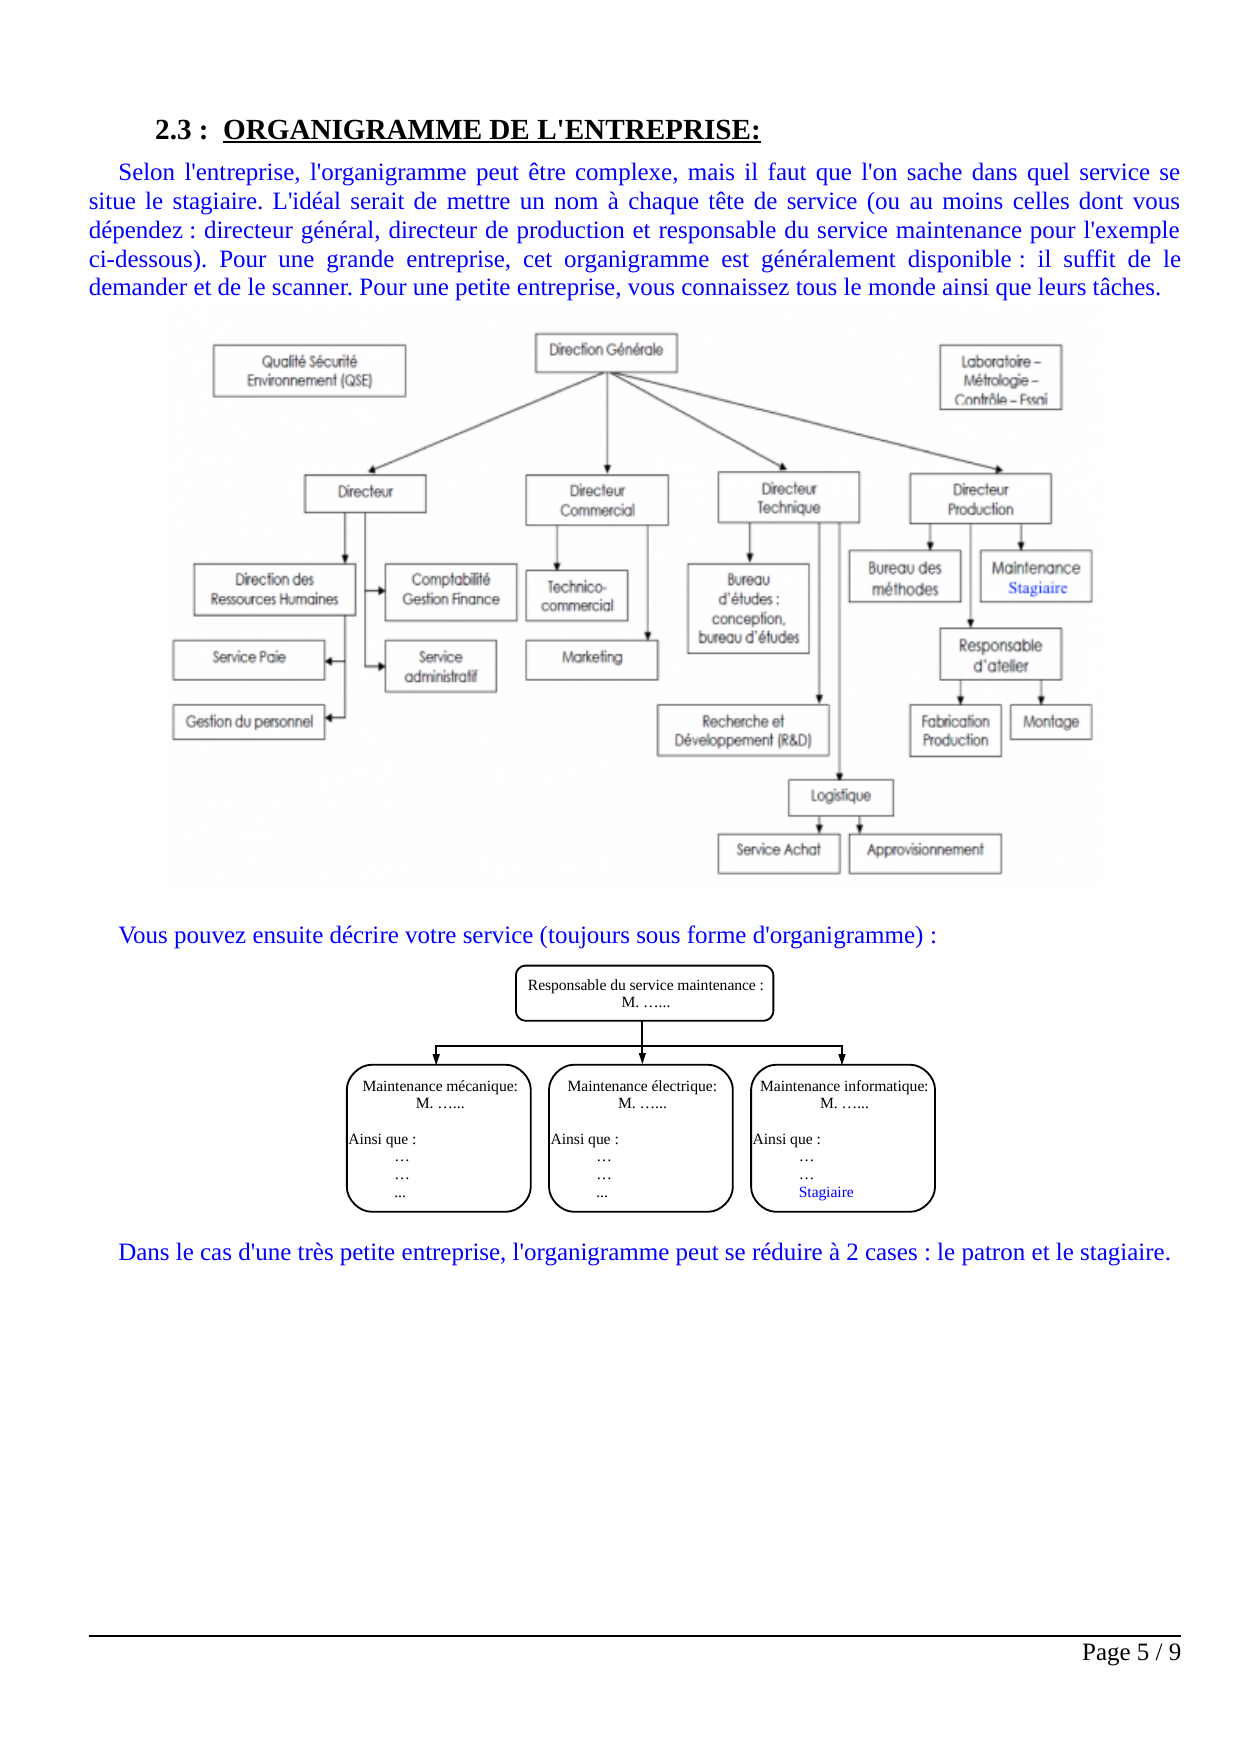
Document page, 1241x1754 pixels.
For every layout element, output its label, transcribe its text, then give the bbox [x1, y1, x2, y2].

subtitle Organigramme de l'entreprise: [148, 112, 1181, 146]
text Dans le cas d'une très petite entreprise, l'organigramme peut se réduire à 2 cases : le patron et le stagiaire. [88, 1237, 1181, 1266]
picture [166, 301, 1104, 892]
text Vous pouvez ensuite décrire votre service (toujours sous forme d'organigramme) : [88, 921, 1181, 949]
text Selon l'entreprise, l'organigramme peut être complexe, mais il faut que l'on sache dans quel service se situe le stagiaire. L'idéal serait de mettre un nom à chaque tête de service (ou au moins celles dont vous dépendez : directeur général, directeur de production et responsable du service maintenance pour l'exemple ci-dessous). Pour une grande entreprise, cet organigramme est généralement disponible : il suffit de le demander et de le scanner. Pour une petite entreprise, vous connaissez tous le monde ainsi que leurs tâches. [88, 157, 1181, 301]
